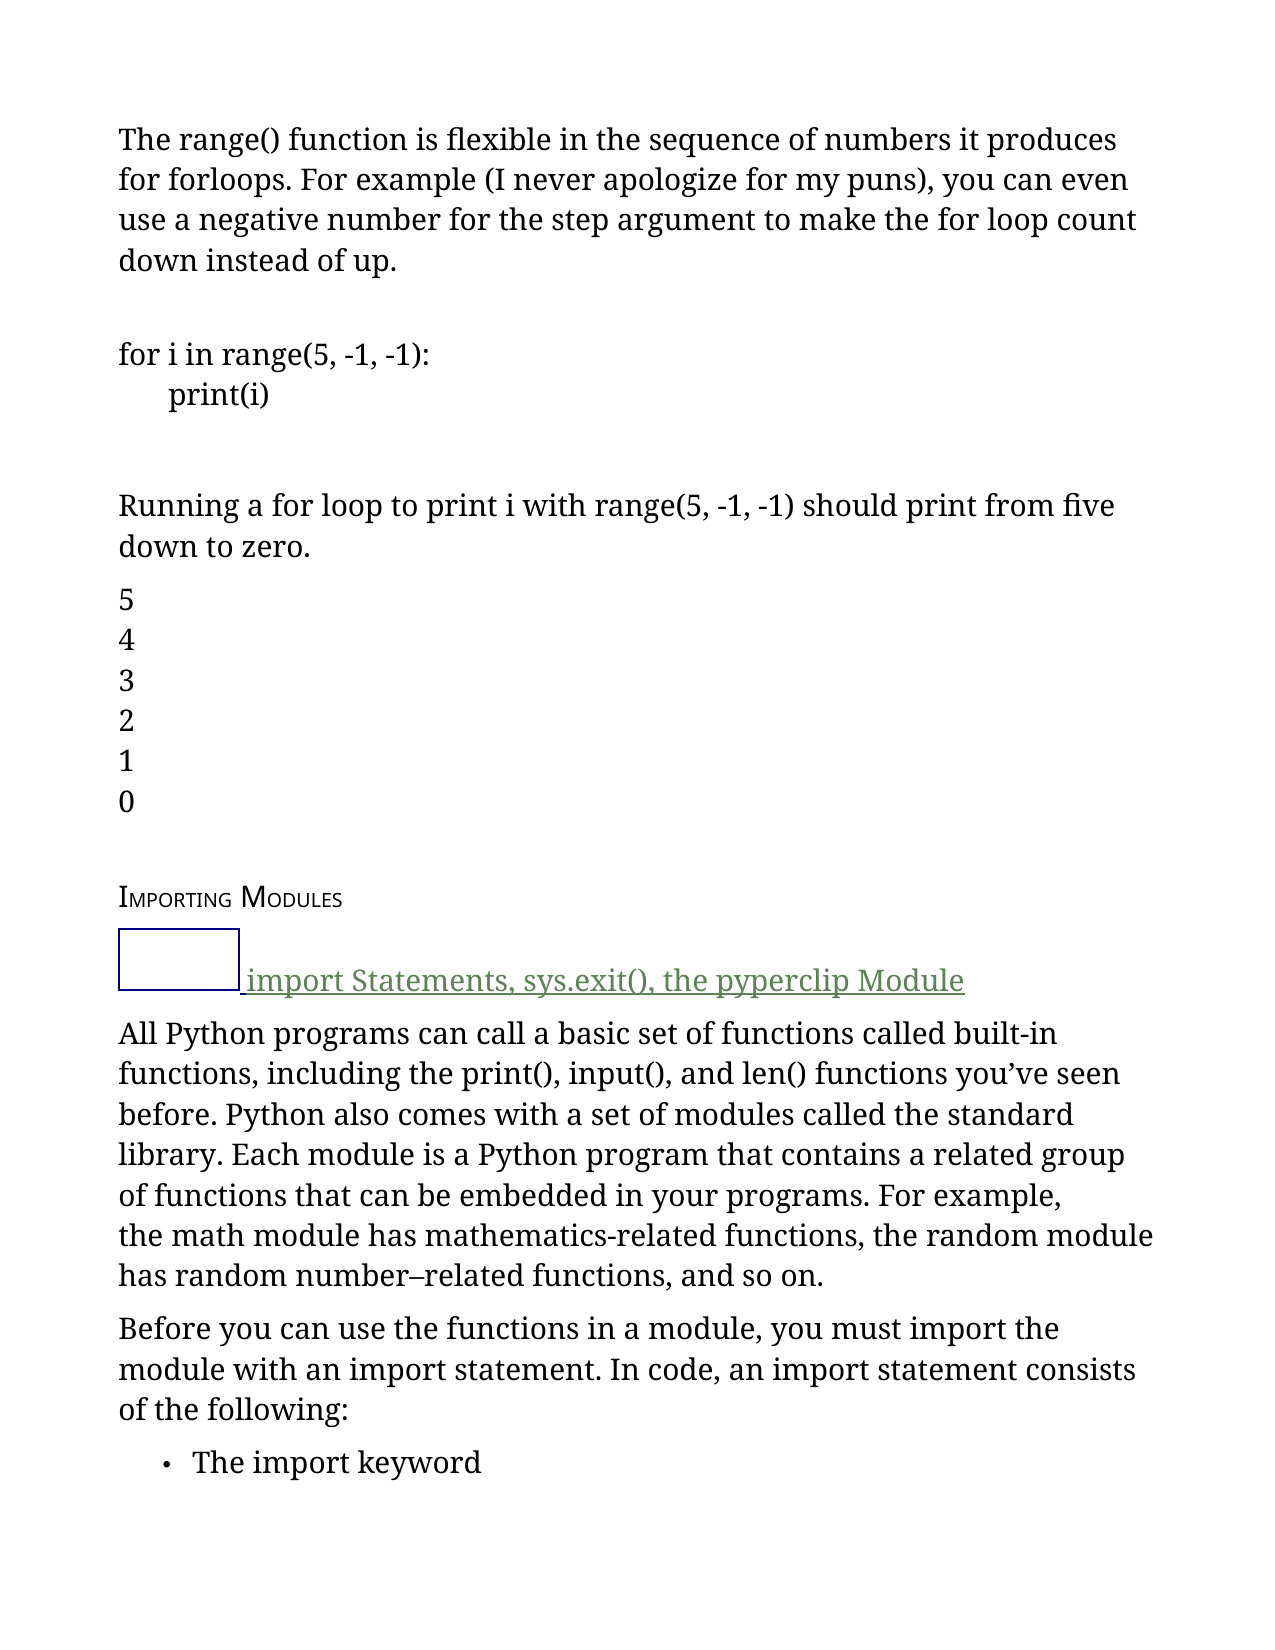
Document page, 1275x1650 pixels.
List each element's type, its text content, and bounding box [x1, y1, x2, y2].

text 5 [118, 578, 1157, 619]
text for i in range(5, -1, -1): [118, 333, 1157, 374]
list The import keyword [162, 1442, 1157, 1482]
text Running a for loop to print i with range(5, -1, -1) should print from five down to zero. [118, 485, 1157, 566]
text Before you can use the functions in a module, you must import the module with an import statement. In code, an import statement consists of the following: [118, 1308, 1157, 1429]
text import Statements, sys.exit(), the pyperclip Module [118, 928, 1157, 1000]
text The range() function is flexible in the sequence of numbers it produces for forloops. For example (I never apologize for my puns), you can even use a negative number for the step argument to make the for loop count down instead of up. [118, 118, 1157, 280]
text 0 [118, 781, 1157, 821]
text 3 [118, 659, 1157, 700]
text 4 [118, 619, 1157, 659]
text All Python programs can call a basic set of functions called built-in functions, including the print(), input(), and len() functions you’ve seen before. Python also comes with a set of modules called the standard library. Each module is a Python program that contains a related group of functions that can be embedded in your programs. For example, the math module has mathematics-related functions, the random module has random number–related functions, and so on. [118, 1013, 1157, 1296]
text 2 [118, 700, 1157, 740]
text 1 [118, 740, 1157, 781]
text print(i) [118, 374, 1157, 414]
subtitle Importing Modules [118, 875, 1157, 916]
